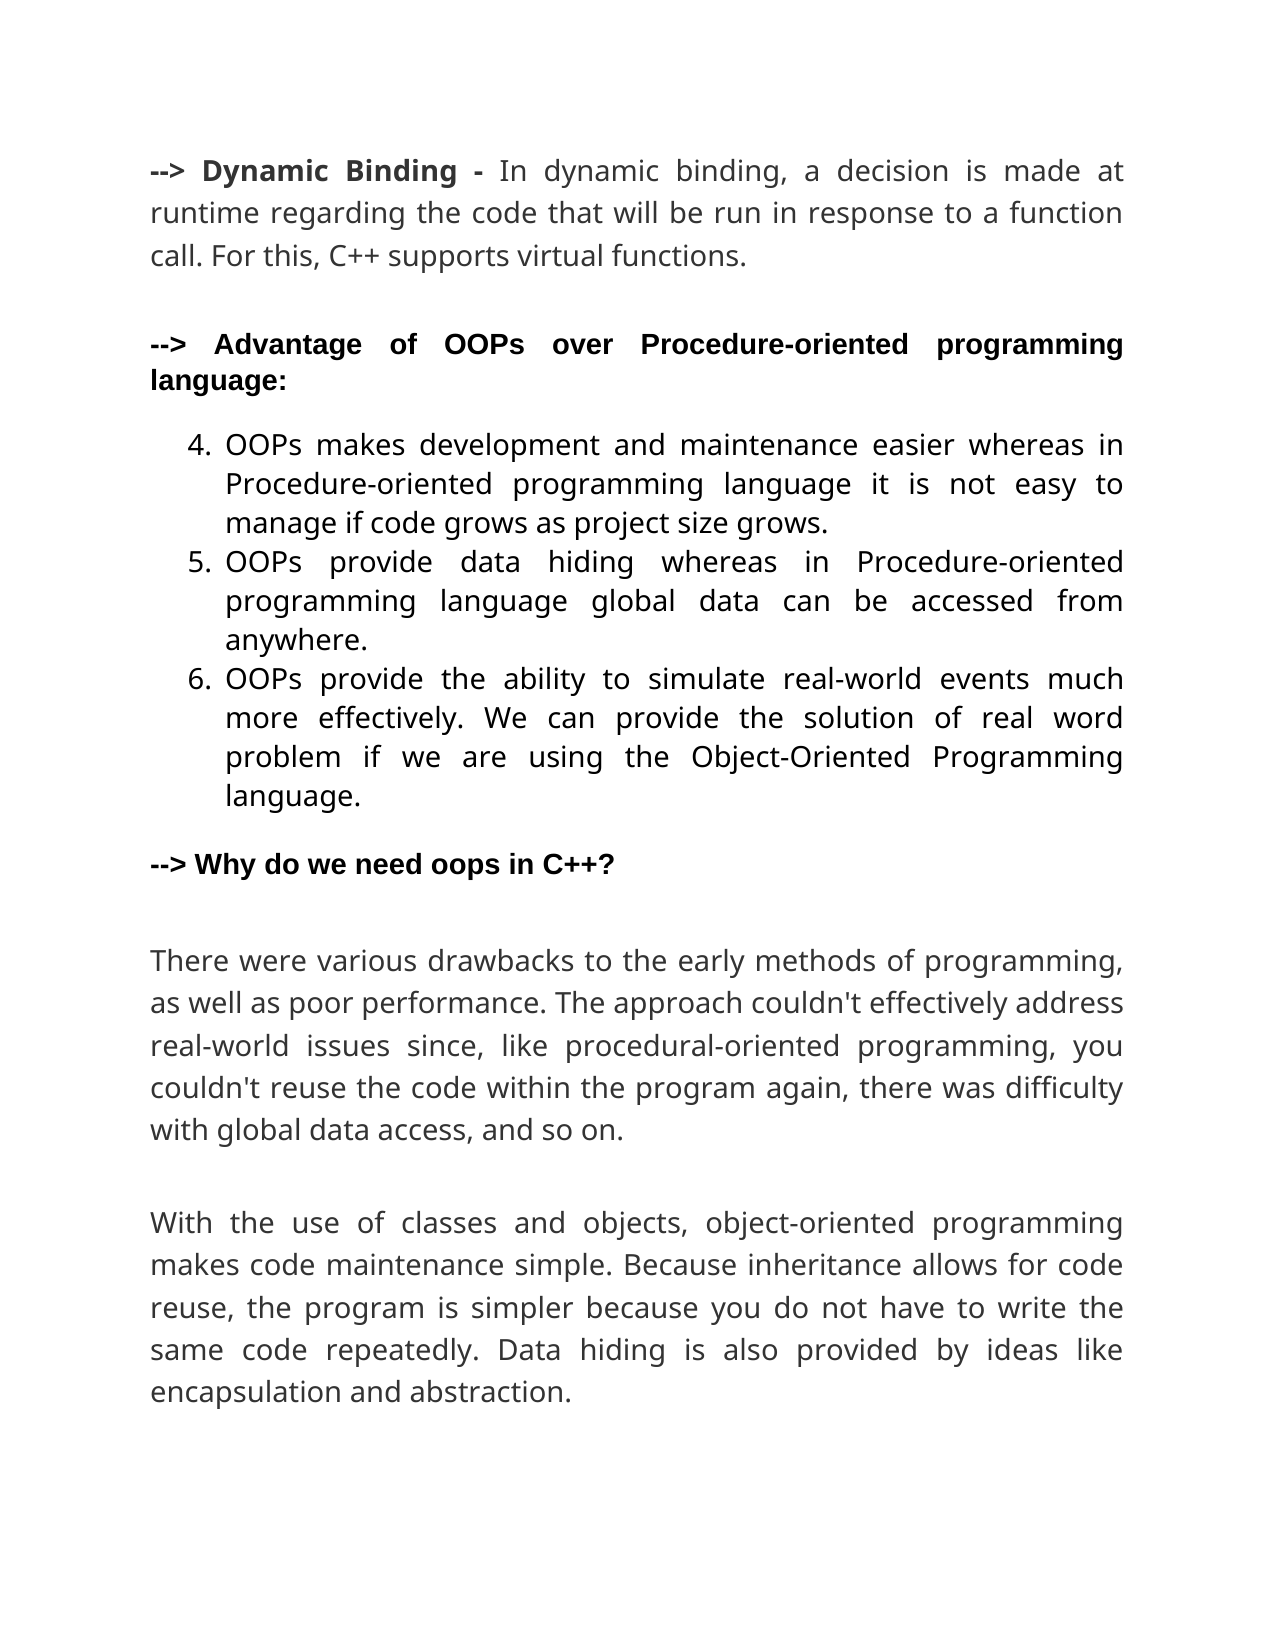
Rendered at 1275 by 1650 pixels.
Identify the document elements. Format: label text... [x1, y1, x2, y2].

subtitle --> Why do we need oops in C++? [150, 847, 1125, 880]
text There were various drawbacks to the early methods of programming, as well as poor performance. The approach couldn't effectively address real-world issues since, like procedural-oriented programming, you couldn't reuse the code within the program again, there was difficulty with global data access, and so on. [150, 940, 1125, 1149]
text --> Dynamic Binding - In dynamic binding, a decision is made at runtime regarding the code that will be run in response to a function call. For this, C++ supports virtual functions. [150, 150, 1125, 274]
list OOPs makes development and maintenance easier whereas in Procedure-oriented programming language it is not easy to manage if code grows as project size grows. [187, 424, 1125, 541]
list OOPs provide data hiding whereas in Procedure-oriented programming language global data can be accessed from anywhere. [187, 541, 1125, 658]
text --> Advantage of OOPs over Procedure-oriented programming language: [150, 327, 1125, 397]
text With the use of classes and objects, object-oriented programming makes code maintenance simple. Because inheritance allows for code reuse, the program is simpler because you do not have to write the same code repeatedly. Data hiding is also provided by ideas like encapsulation and abstraction. [150, 1202, 1125, 1411]
list OOPs provide the ability to simulate real-world events much more effectively. We can provide the solution of real word problem if we are using the Object-Oriented Programming language. [187, 658, 1125, 814]
